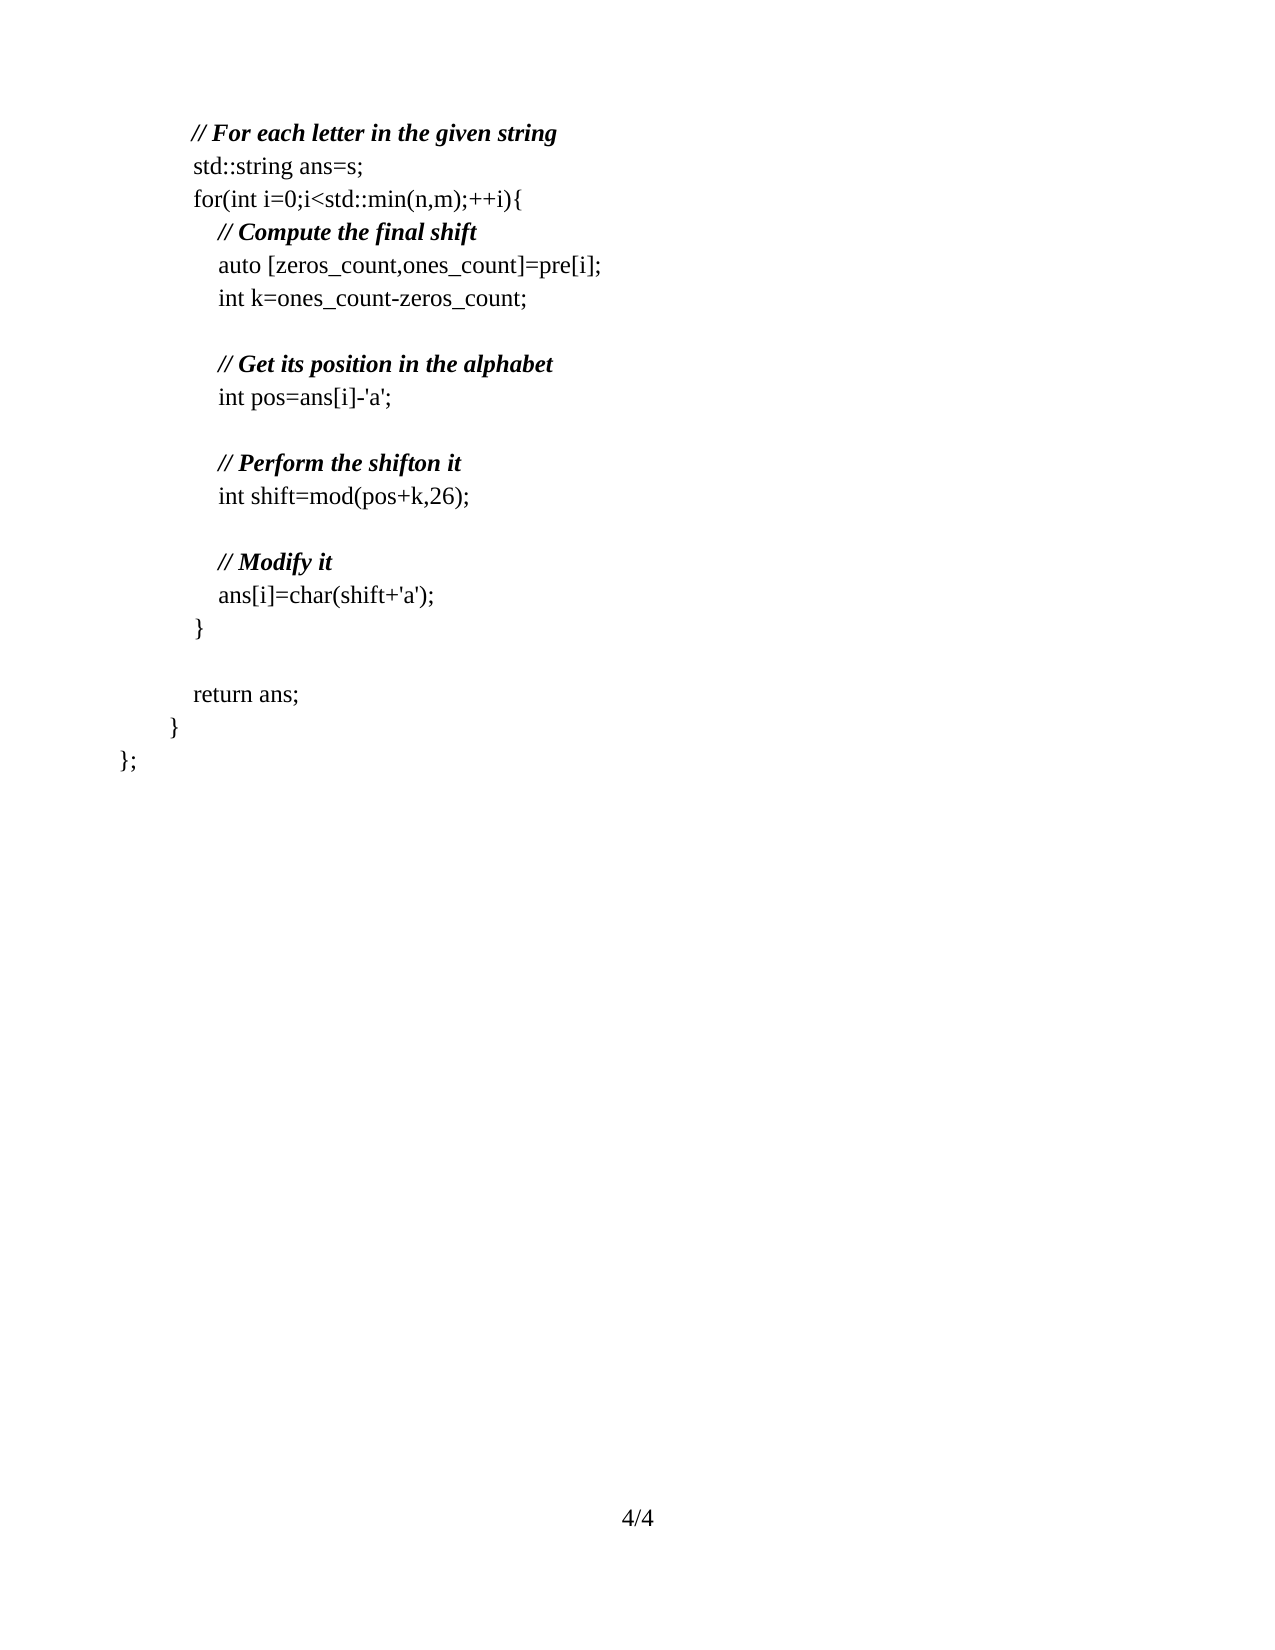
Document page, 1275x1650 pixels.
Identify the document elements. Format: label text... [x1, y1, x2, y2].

text } [118, 712, 1157, 741]
text int shift=mod(pos+k,26); [118, 481, 1157, 510]
text int pos=ans[i]-'a'; [118, 382, 1157, 411]
text // For each letter in the given string [118, 118, 1157, 147]
text std::string ans=s; [118, 151, 1157, 180]
text auto [zeros_count,ones_count]=pre[i]; [118, 250, 1157, 279]
text // Perform the shifton it [118, 448, 1157, 477]
text ans[i]=char(shift+'a'); [118, 580, 1157, 609]
text for(int i=0;i<std::min(n,m);++i){ [118, 184, 1157, 213]
text return ans; [118, 679, 1157, 708]
text // Modify it [118, 547, 1157, 576]
text // Get its position in the alphabet [118, 349, 1157, 378]
text // Compute the final shift [118, 217, 1157, 246]
text } [118, 613, 1157, 642]
text int k=ones_count-zeros_count; [118, 283, 1157, 312]
text }; [118, 746, 1157, 774]
